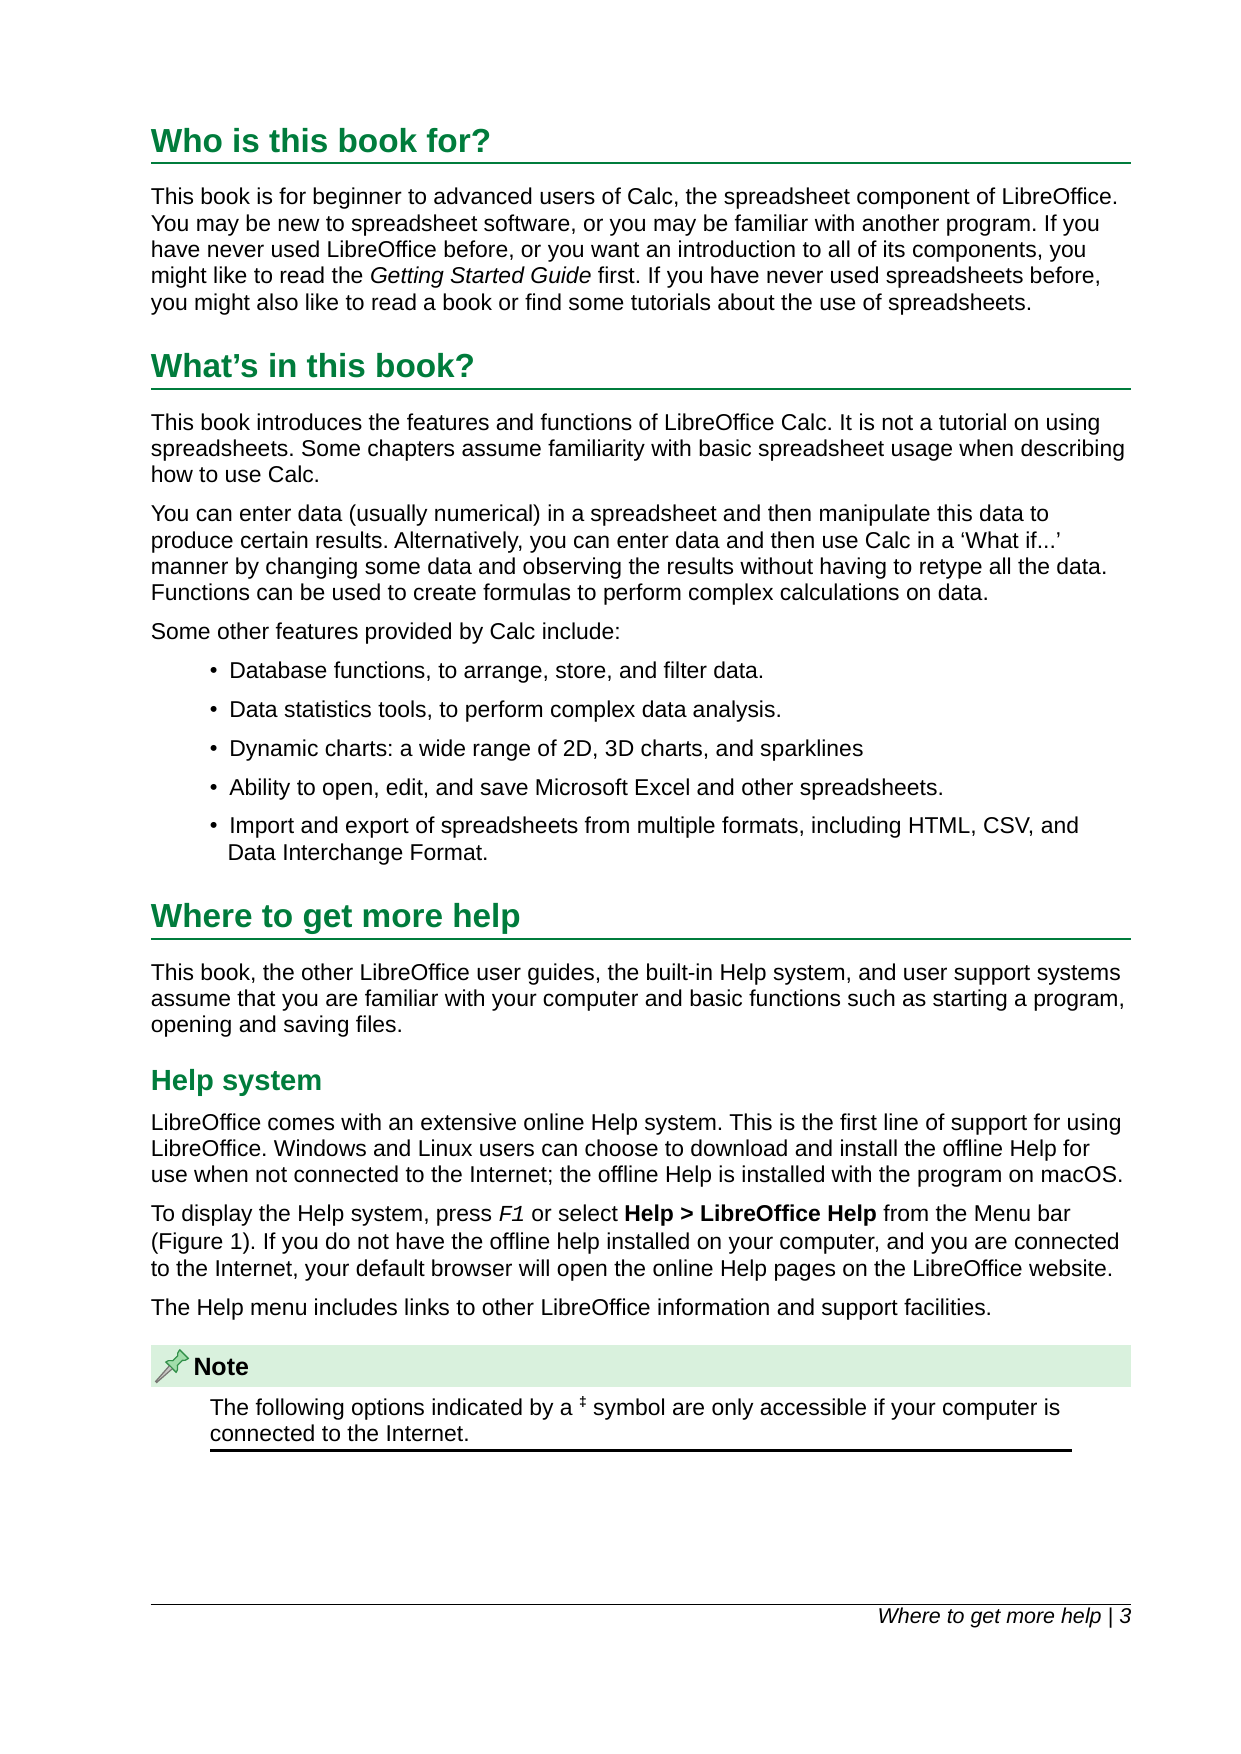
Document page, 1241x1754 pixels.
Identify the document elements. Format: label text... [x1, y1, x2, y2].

subtitle Note [193, 1345, 1131, 1387]
list Import and export of spreadsheets from multiple formats, including HTML, CSV, and Data Interchange Format. [209, 812, 1131, 865]
text To display the Help system, press F1 or select Help > LibreOffice Help from the Menu bar (Figure 1). If you do not have the offline help installed on your computer, and you are connected to the Internet, your default browser will open the online Help pages on the LibreOffice website. [151, 1200, 1131, 1281]
subtitle Help system [151, 1062, 1131, 1096]
text LibreOffice comes with an extensive online Help system. This is the first line of support for using LibreOffice. Windows and Linux users can choose to download and install the offline Help for use when not connected to the Internet; the offline Help is installed with the program on macOS. [151, 1108, 1131, 1187]
list Data statistics tools, to perform complex data analysis. [209, 696, 1131, 722]
list Some other features provided by Calc include: [151, 618, 1131, 644]
list Ability to open, edit, and save Microsoft Excel and other spreadsheets. [209, 773, 1131, 800]
subtitle What’s in this book? [151, 346, 1131, 388]
list Dynamic charts: a wide range of 2D, 3D charts, and sparklines [209, 735, 1131, 761]
text You can enter data (usually numerical) in a spreadsheet and then manipulate this data to produce certain results. Alternatively, you can enter data and then use Calc in a ‘What if...’ manner by changing some data and observing the results without having to retype all the data. Functions can be used to create formulas to perform complex calculations on data. [151, 500, 1131, 606]
list Database functions, to arrange, store, and filter data. [209, 657, 1131, 683]
subtitle Where to get more help [151, 896, 1131, 938]
text This book, the other LibreOffice user guides, the built-in Help system, and user support systems assume that you are familiar with your computer and basic functions such as starting a program, opening and saving files. [151, 959, 1131, 1038]
subtitle Who is this book for? [151, 121, 1131, 162]
text The Help menu includes links to other LibreOffice information and support facilities. [151, 1293, 1131, 1320]
text The following options indicated by a ‡ symbol are only accessible if your computer is connected to the Internet. [209, 1394, 1072, 1452]
text This book is for beginner to advanced users of Calc, the spreadsheet component of LibreOffice. You may be new to spreadsheet software, or you may be familiar with another program. If you have never used LibreOffice before, or you want an introduction to all of its components, you might like to read the Getting Started Guide first. If you have never used spreadsheets before, you might also like to read a book or find some tutorials about the use of spreadsheets. [151, 183, 1131, 315]
text This book introduces the features and functions of LibreOffice Calc. It is not a tutorial on using spreadsheets. Some chapters assume familiarity with basic spreadsheet usage when describing how to use Calc. [151, 409, 1131, 488]
